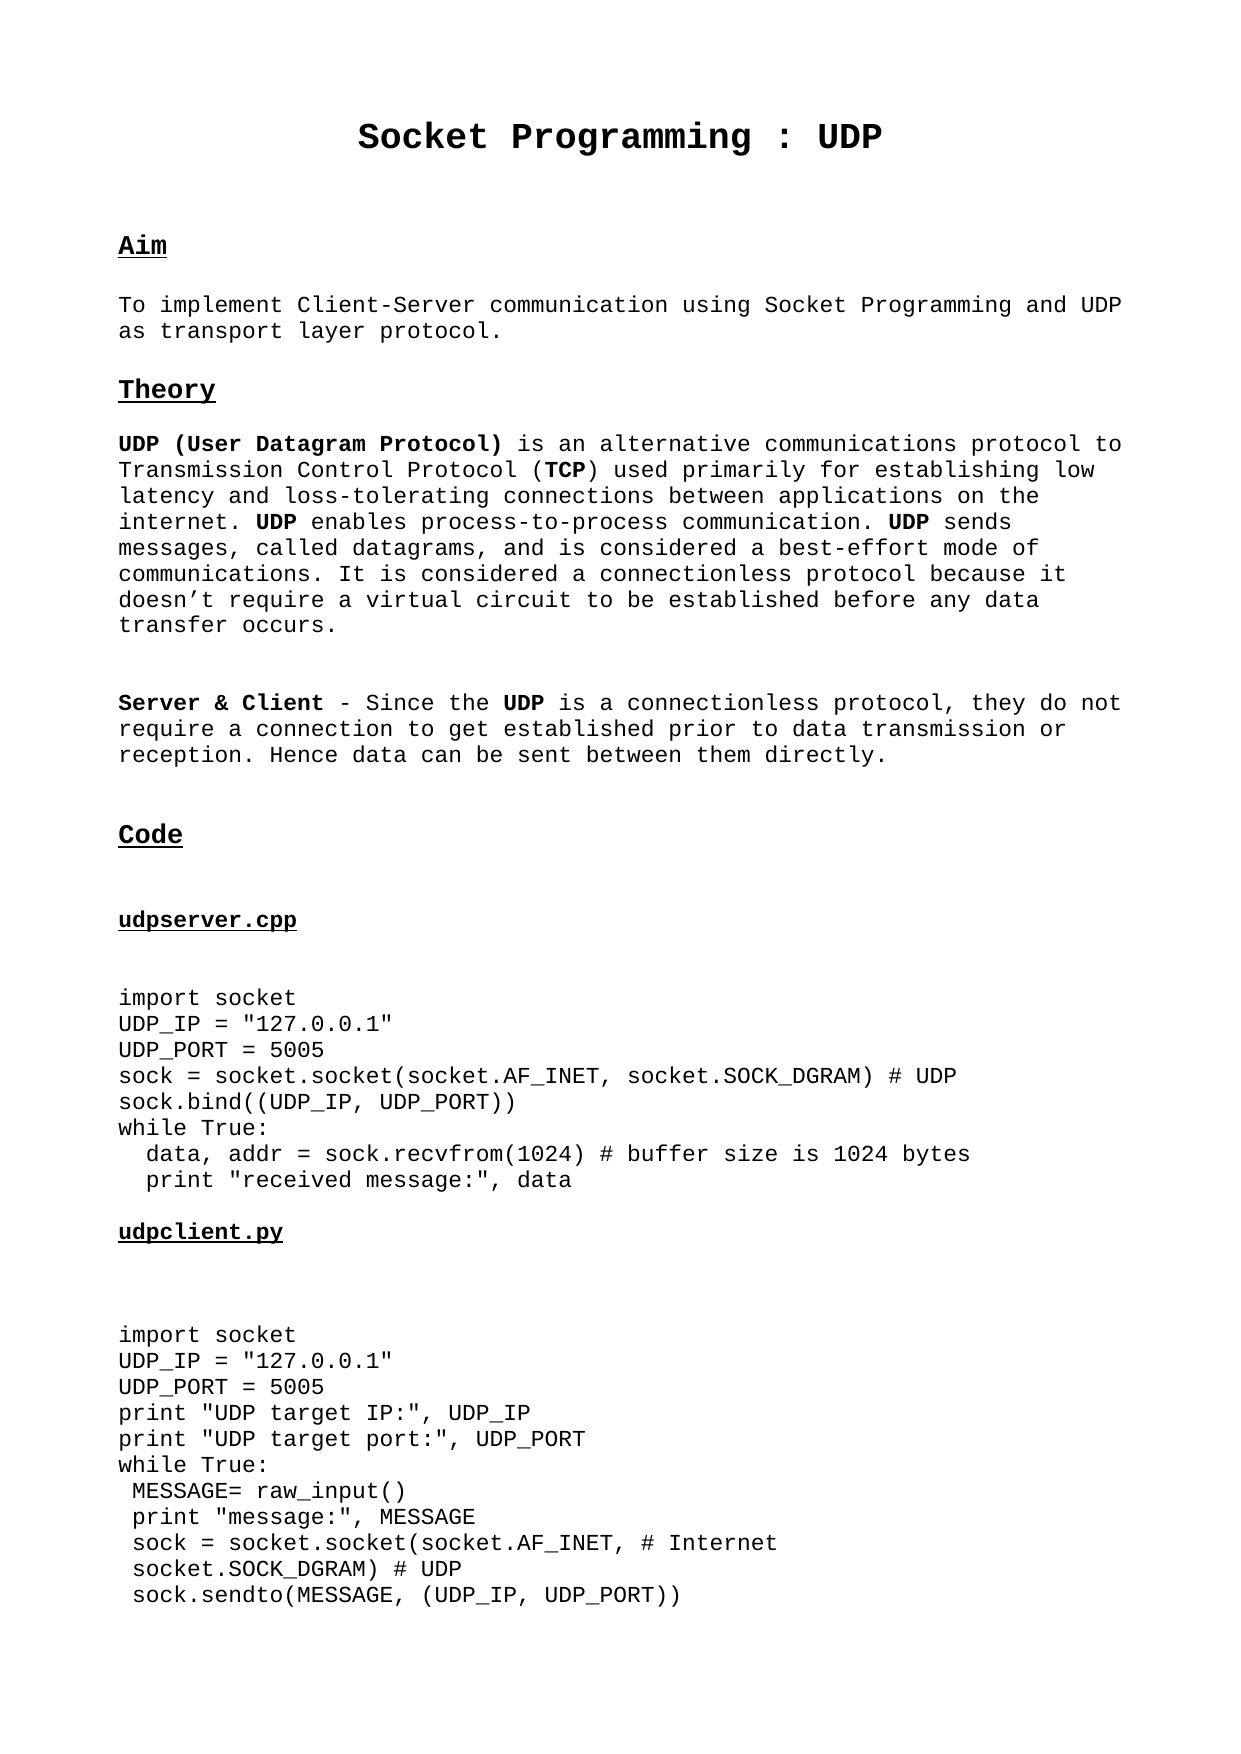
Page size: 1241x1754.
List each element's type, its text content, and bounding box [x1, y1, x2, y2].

text import socket [118, 1324, 1122, 1350]
text UDP_IP = "127.0.0.1" [118, 1012, 1122, 1038]
text UDP_PORT = 5005 [118, 1376, 1122, 1402]
text import socket [118, 987, 1122, 1012]
text udpclient.py [118, 1220, 1122, 1246]
text MESSAGE= raw_input() [118, 1479, 1122, 1505]
text Code [118, 821, 1122, 852]
text socket.SOCK_DGRAM) # UDP [118, 1557, 1122, 1583]
text sock.bind((UDP_IP, UDP_PORT)) [118, 1090, 1122, 1116]
text Aim [118, 232, 1122, 262]
text print "UDP target port:", UDP_PORT [118, 1427, 1122, 1453]
text Transmission Control Protocol (TCP) used primarily for establishing low latency and loss-tolerating connections between applications on the internet. UDP enables process-to-process communication. UDP sends messages, called datagrams, and is considered a best-effort mode of communications. It is considered a connectionless protocol because it doesn’t require a virtual circuit to be established before any data [118, 458, 1122, 614]
text UDP (User Datagram Protocol) is an alternative communications protocol to [118, 432, 1122, 458]
text while True: [118, 1116, 1122, 1142]
text print "UDP target IP:", UDP_IP [118, 1402, 1122, 1427]
text sock = socket.socket(socket.AF_INET, # Internet [118, 1531, 1122, 1557]
text Theory [118, 376, 1122, 406]
text udpserver.cpp [118, 909, 1122, 935]
text data, addr = sock.recvfrom(1024) # buffer size is 1024 bytes [118, 1142, 1122, 1168]
text UDP_IP = "127.0.0.1" [118, 1350, 1122, 1376]
text sock = socket.socket(socket.AF_INET, socket.SOCK_DGRAM) # UDP [118, 1064, 1122, 1090]
text print "received message:", data [118, 1168, 1122, 1194]
text To implement Client-Server communication using Socket Programming and UDP as transport layer protocol. [118, 293, 1122, 345]
text Server & Client - Since the UDP is a connectionless protocol, they do not require a connection to get established prior to data transmission or reception. Hence data can be sent between them directly. [118, 692, 1122, 769]
text sock.sendto(MESSAGE, (UDP_IP, UDP_PORT)) [118, 1583, 1122, 1609]
text UDP_PORT = 5005 [118, 1038, 1122, 1064]
text while True: [118, 1453, 1122, 1479]
text Socket Programming : UDP [118, 118, 1122, 159]
text transfer occurs. [118, 614, 1122, 640]
text print "message:", MESSAGE [118, 1505, 1122, 1531]
